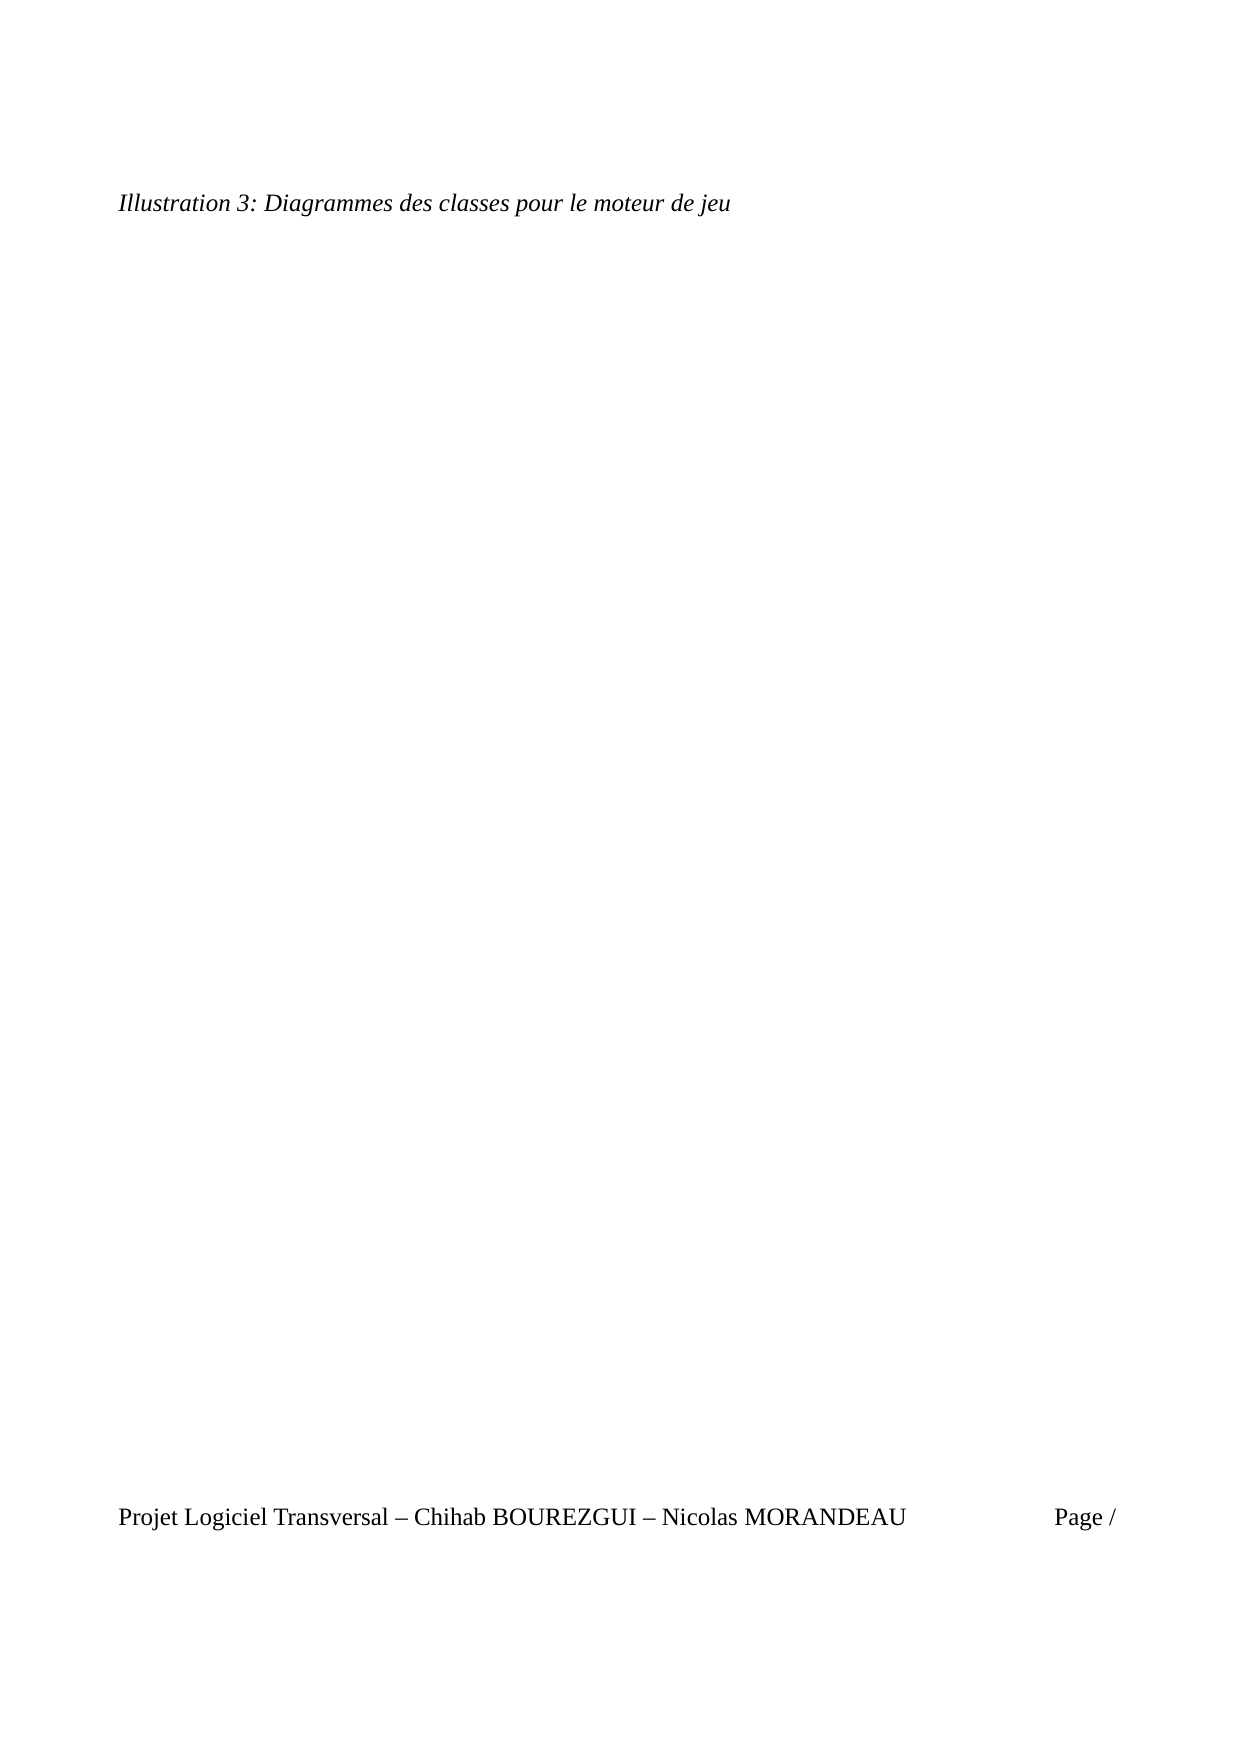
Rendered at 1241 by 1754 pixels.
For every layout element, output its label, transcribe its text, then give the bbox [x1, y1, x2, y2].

text Illustration 3: Diagrammes des classes pour le moteur de jeu [118, 188, 1122, 217]
